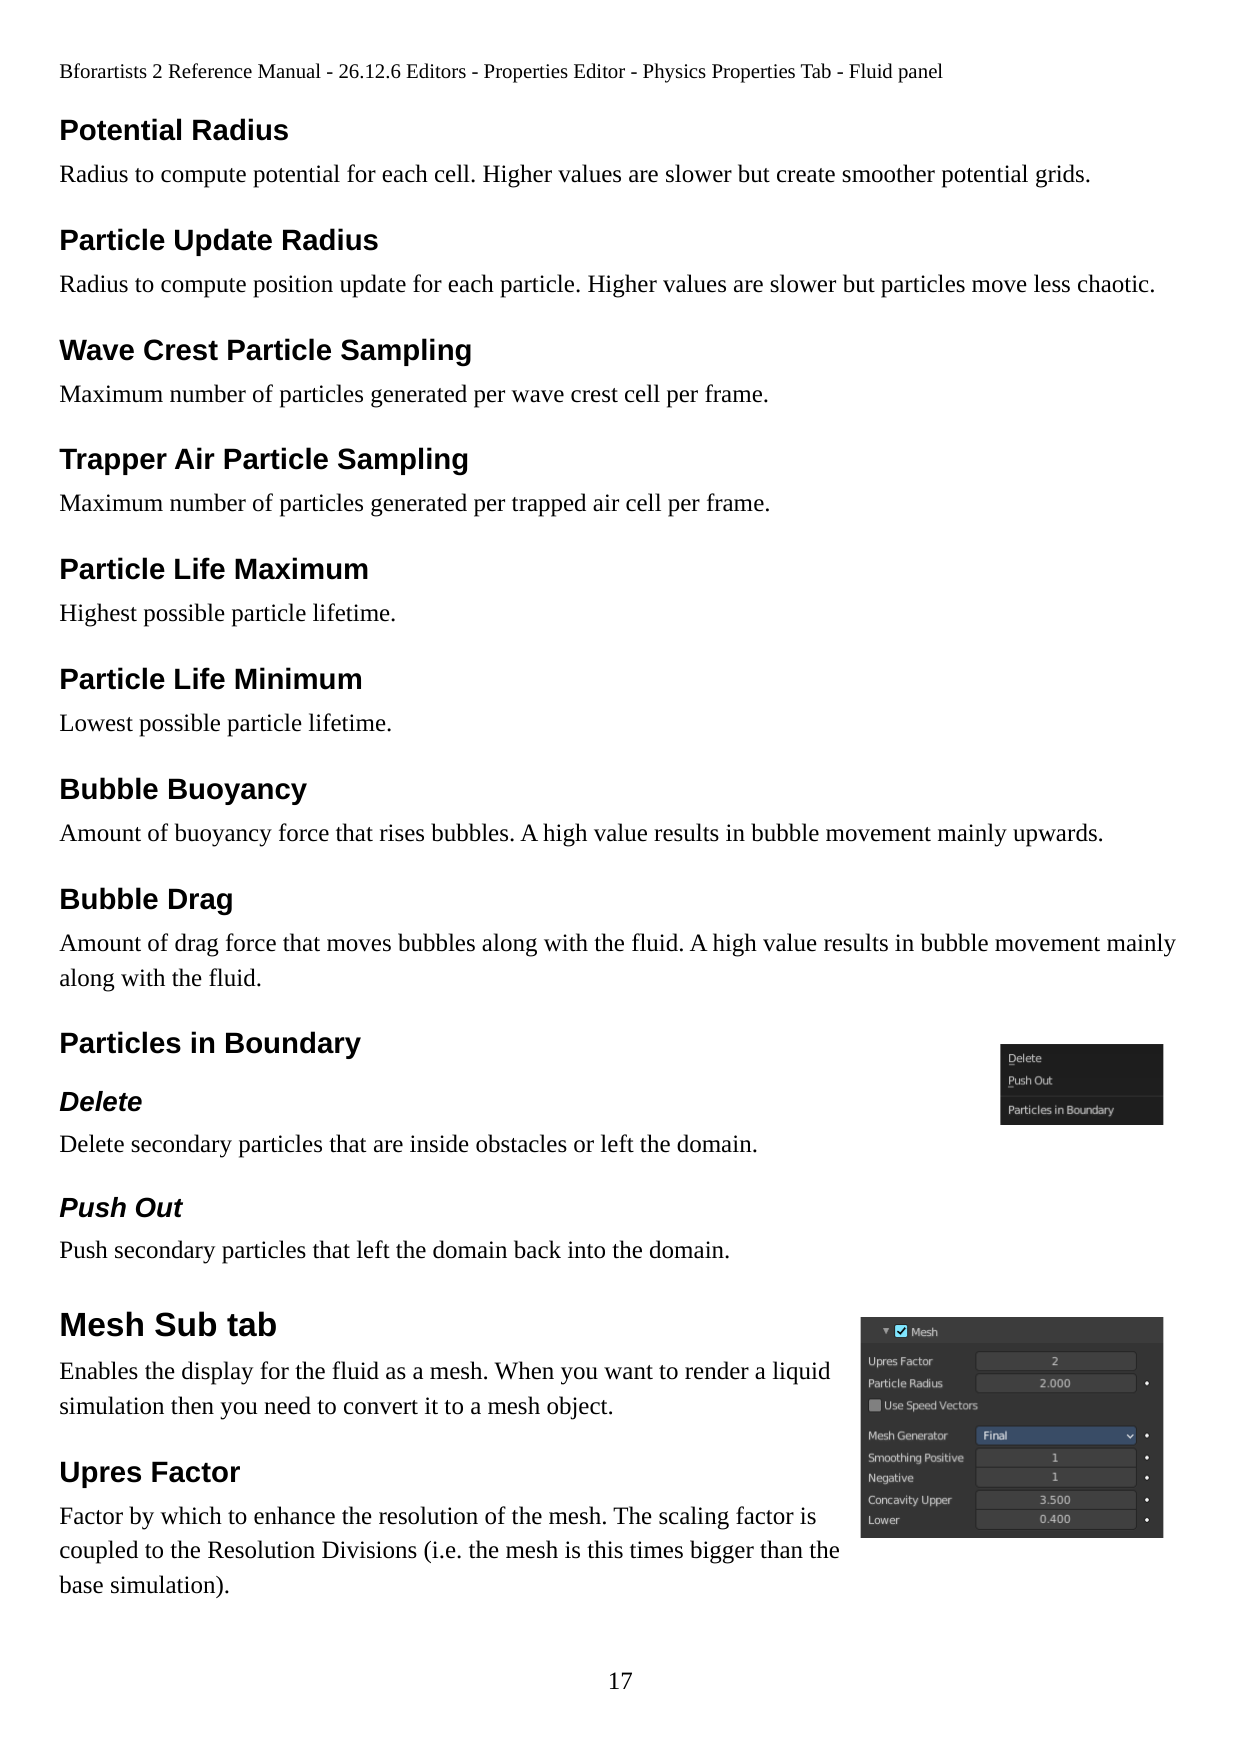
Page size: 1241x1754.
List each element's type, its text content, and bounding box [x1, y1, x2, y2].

text Amount of drag force that moves bubbles along with the fluid. A high value results in bubble movement mainly along with the fluid. [59, 928, 1181, 991]
text Lowest possible particle lifetime. [59, 708, 1181, 737]
subtitle Particle Life Maximum [59, 552, 1181, 586]
text Delete secondary particles that are inside obstacles or left the domain. [59, 1129, 1181, 1158]
subtitle Push Out [59, 1191, 1181, 1223]
subtitle Upres Factor [59, 1454, 860, 1488]
subtitle [1164, 1454, 1181, 1488]
subtitle Trapper Air Particle Sampling [59, 442, 1181, 476]
subtitle Particle Update Radius [59, 222, 1181, 256]
subtitle Bubble Drag [59, 882, 1181, 916]
text Push secondary particles that left the domain back into the domain. [59, 1235, 1181, 1264]
text Radius to compute potential for each cell. Higher values are slower but create smoother potential grids. [59, 159, 1181, 188]
text Amount of buoyancy force that rises bubbles. A high value results in bubble movement mainly upwards. [59, 818, 1181, 847]
subtitle Mesh Sub tab [59, 1305, 1181, 1344]
subtitle Delete [59, 1085, 1000, 1117]
subtitle [1164, 1085, 1181, 1117]
text Enables the display for the fluid as a mesh. When you want to render a liquid simulation then you need to convert it to a mesh object. [59, 1356, 860, 1419]
text Radius to compute position update for each particle. Higher values are slower but particles move less chaotic. [59, 269, 1181, 297]
text Maximum number of particles generated per wave crest cell per frame. [59, 379, 1181, 407]
picture [1000, 1044, 1164, 1125]
subtitle Particles in Boundary [59, 1026, 1181, 1060]
text Highest possible particle lifetime. [59, 598, 1181, 627]
picture [860, 1317, 1164, 1538]
subtitle Potential Radius [59, 113, 1181, 146]
subtitle Wave Crest Particle Sampling [59, 332, 1181, 366]
text Maximum number of particles generated per trapped air cell per frame. [59, 488, 1181, 517]
subtitle Particle Life Minimum [59, 662, 1181, 696]
text Factor by which to enhance the resolution of the mesh. The scaling factor is coupled to the Resolution Divisions (i.e. the mesh is this times bigger than the base simulation). [59, 1501, 1181, 1598]
subtitle Bubble Buoyancy [59, 772, 1181, 806]
